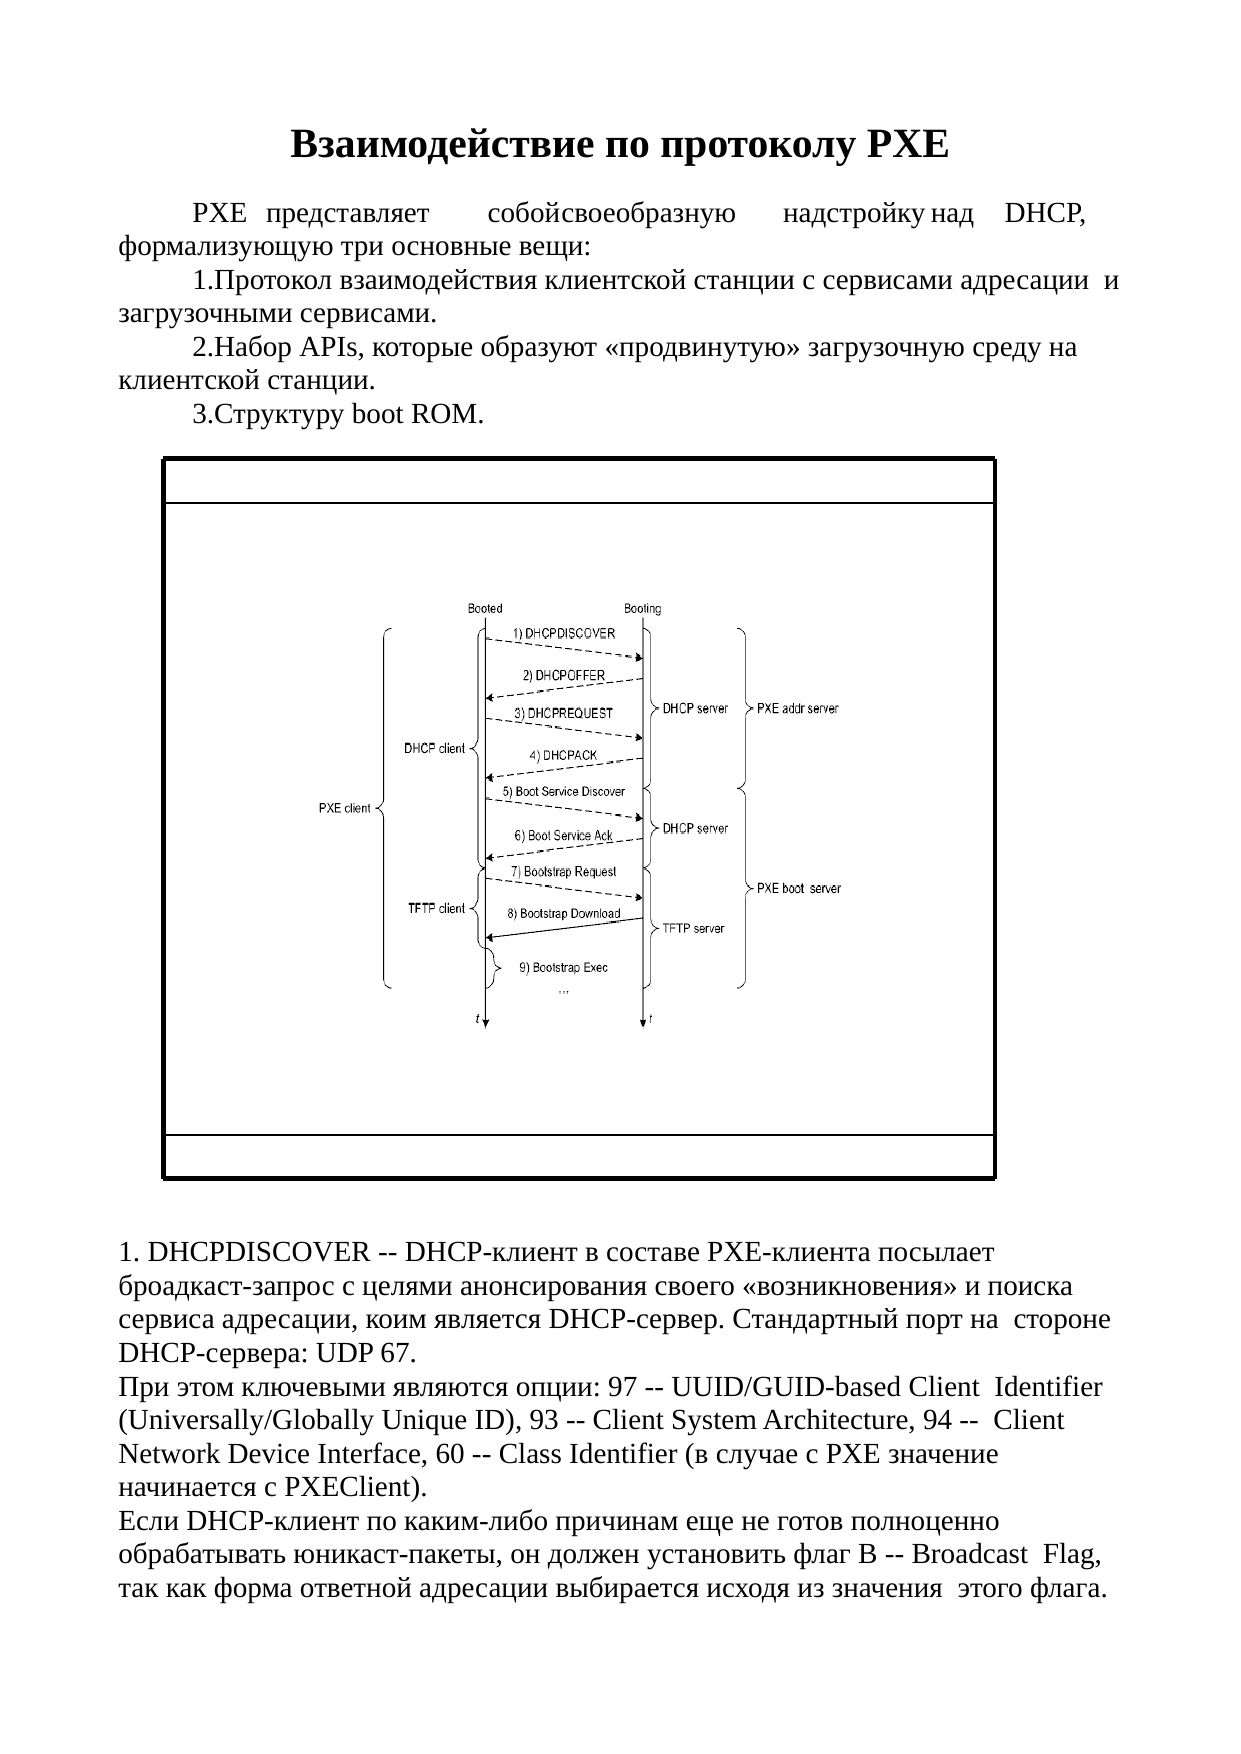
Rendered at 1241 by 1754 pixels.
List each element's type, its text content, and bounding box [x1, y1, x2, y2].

text 1.Протокол взаимодействия клиентской станции с сервисами адресации и загрузочными сервисами. [118, 262, 1122, 329]
text 3.Структуру boot ROM. [118, 396, 1122, 429]
text формализующую три основные вещи: [118, 228, 1122, 262]
text Если DHCP-клиент по каким-либо причинам еще не готов полноценно обрабатывать юникаст-пакеты, он должен установить флаг В -- Broadcast Flag, так как форма ответной адресации выбирается исходя из значения этого флага. [118, 1503, 1122, 1603]
picture [319, 603, 841, 1029]
text 1. DHCPDISCOVER -- DHCP-клиент в составе PXE-клиента посылает броадкаст-запрос с целями анонсирования своего «возникновения» и поиска сервиса адресации, коим является DHCP-сервер. Стандартный порт на стороне DHCP-сервера: UDP 67. [118, 1234, 1122, 1369]
text Взаимодействие по протоколу PXE [118, 118, 1122, 166]
text 2.Набор APIs, которые образуют «продвинутую» загрузочную среду на клиентской станции. [118, 329, 1122, 396]
text При этом ключевыми являются опции: 97 -- UUID/GUID-based Client Identifier (Universally/Globally Unique ID), 93 -- Client System Architecture, 94 -- Client Network Device Interface, 60 -- Class Identifier (в случае с PXE значение начинается с PXEClient). [118, 1369, 1122, 1503]
text PXE представляет собой своеобразную надстройку над DHCP, [118, 195, 1122, 228]
